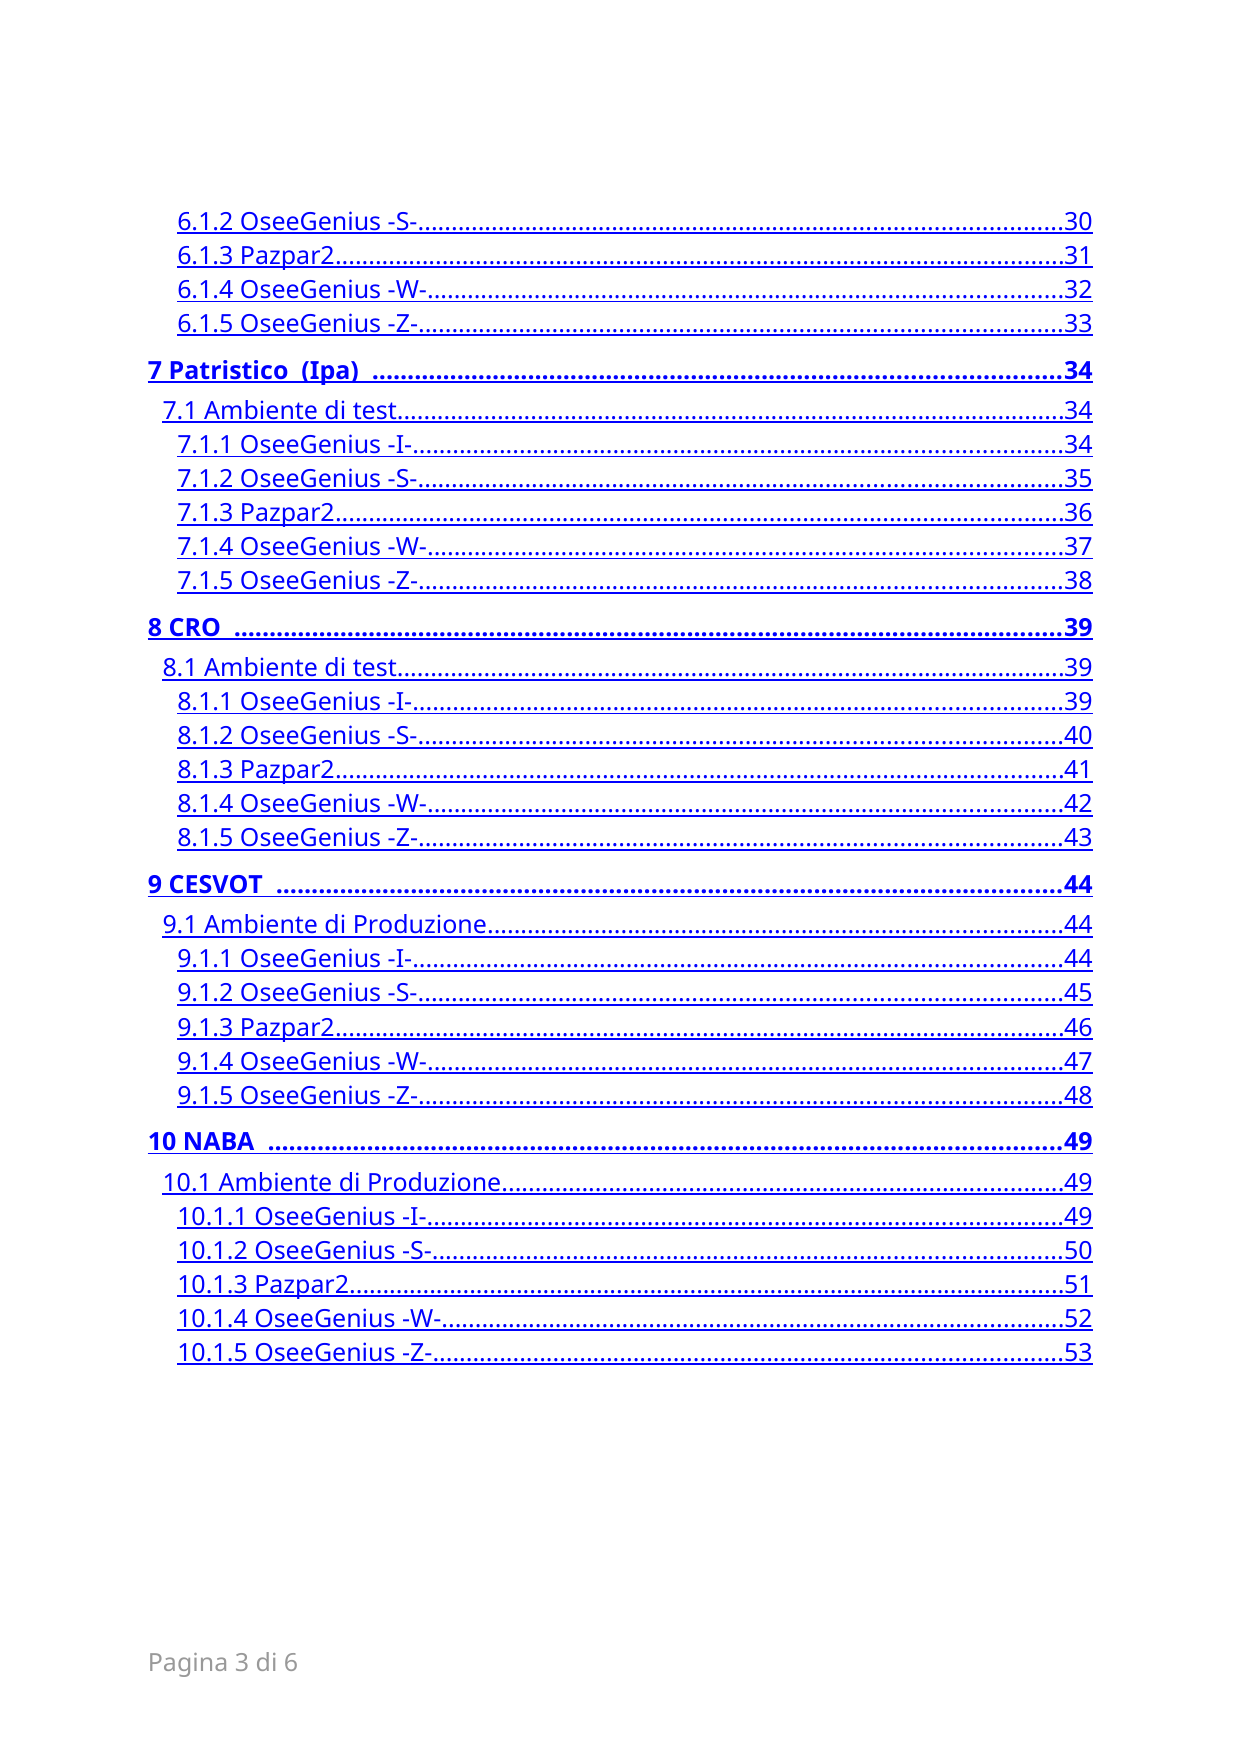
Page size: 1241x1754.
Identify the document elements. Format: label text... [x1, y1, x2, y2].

text 10 NABA 49 [148, 1124, 1093, 1153]
text 9.1.3 Pazpar2 46 [177, 1009, 1093, 1038]
text 9 CESVOT 44 [148, 867, 1093, 896]
text [177, 714, 1093, 718]
text 8.1 Ambiente di test 39 [162, 650, 1093, 679]
text 8.1.5 OseeGenius -Z- 43 [177, 820, 1093, 849]
text 10.1.2 OseeGenius -S- 50 [177, 1232, 1093, 1261]
text [177, 457, 1093, 461]
text 8.1.4 OseeGenius -W- 42 [177, 786, 1093, 815]
text 7.1.5 OseeGenius -Z- 38 [177, 563, 1093, 592]
text 10.1.1 OseeGenius -I- 49 [177, 1198, 1093, 1227]
text 10.1.4 OseeGenius -W- 52 [177, 1300, 1093, 1329]
text 7.1.3 Pazpar2 36 [177, 495, 1093, 524]
text 6.1.3 Pazpar2 31 [177, 238, 1093, 266]
text 6.1.2 OseeGenius -S- 30 [177, 203, 1093, 232]
text 9.1.1 OseeGenius -I- 44 [177, 941, 1093, 970]
text [177, 336, 1093, 340]
text 8.1.3 Pazpar2 41 [177, 752, 1093, 781]
text 10.1 Ambiente di Produzione 49 [162, 1164, 1093, 1193]
text 9.1.4 OseeGenius -W- 47 [177, 1043, 1093, 1072]
text 6.1.5 OseeGenius -Z- 33 [177, 306, 1093, 334]
text [177, 559, 1093, 563]
text [177, 234, 1093, 238]
text 7 Patristico (Ipa) 34 [148, 352, 1093, 381]
text 8.1.1 OseeGenius -I- 39 [177, 684, 1093, 713]
text 9.1 Ambiente di Produzione 44 [162, 907, 1093, 936]
text 6.1.4 OseeGenius -W- 32 [177, 272, 1093, 301]
text 9.1.5 OseeGenius -Z- 48 [177, 1077, 1093, 1106]
text 7.1.4 OseeGenius -W- 37 [177, 529, 1093, 558]
text 10.1.5 OseeGenius -Z- 53 [177, 1334, 1093, 1363]
text [148, 1154, 1093, 1158]
text [162, 423, 1093, 427]
text [177, 268, 1093, 272]
text 10.1.3 Pazpar2 51 [177, 1266, 1093, 1295]
text 8.1.2 OseeGenius -S- 40 [177, 718, 1093, 747]
text [148, 897, 1093, 901]
text 8 CRO 39 [148, 609, 1093, 638]
text 9.1.2 OseeGenius -S- 45 [177, 975, 1093, 1004]
text 7.1.1 OseeGenius -I- 34 [177, 427, 1093, 456]
text [177, 302, 1093, 306]
text 7.1 Ambiente di test 34 [162, 393, 1093, 421]
text 7.1.2 OseeGenius -S- 35 [177, 461, 1093, 489]
text [177, 491, 1093, 495]
